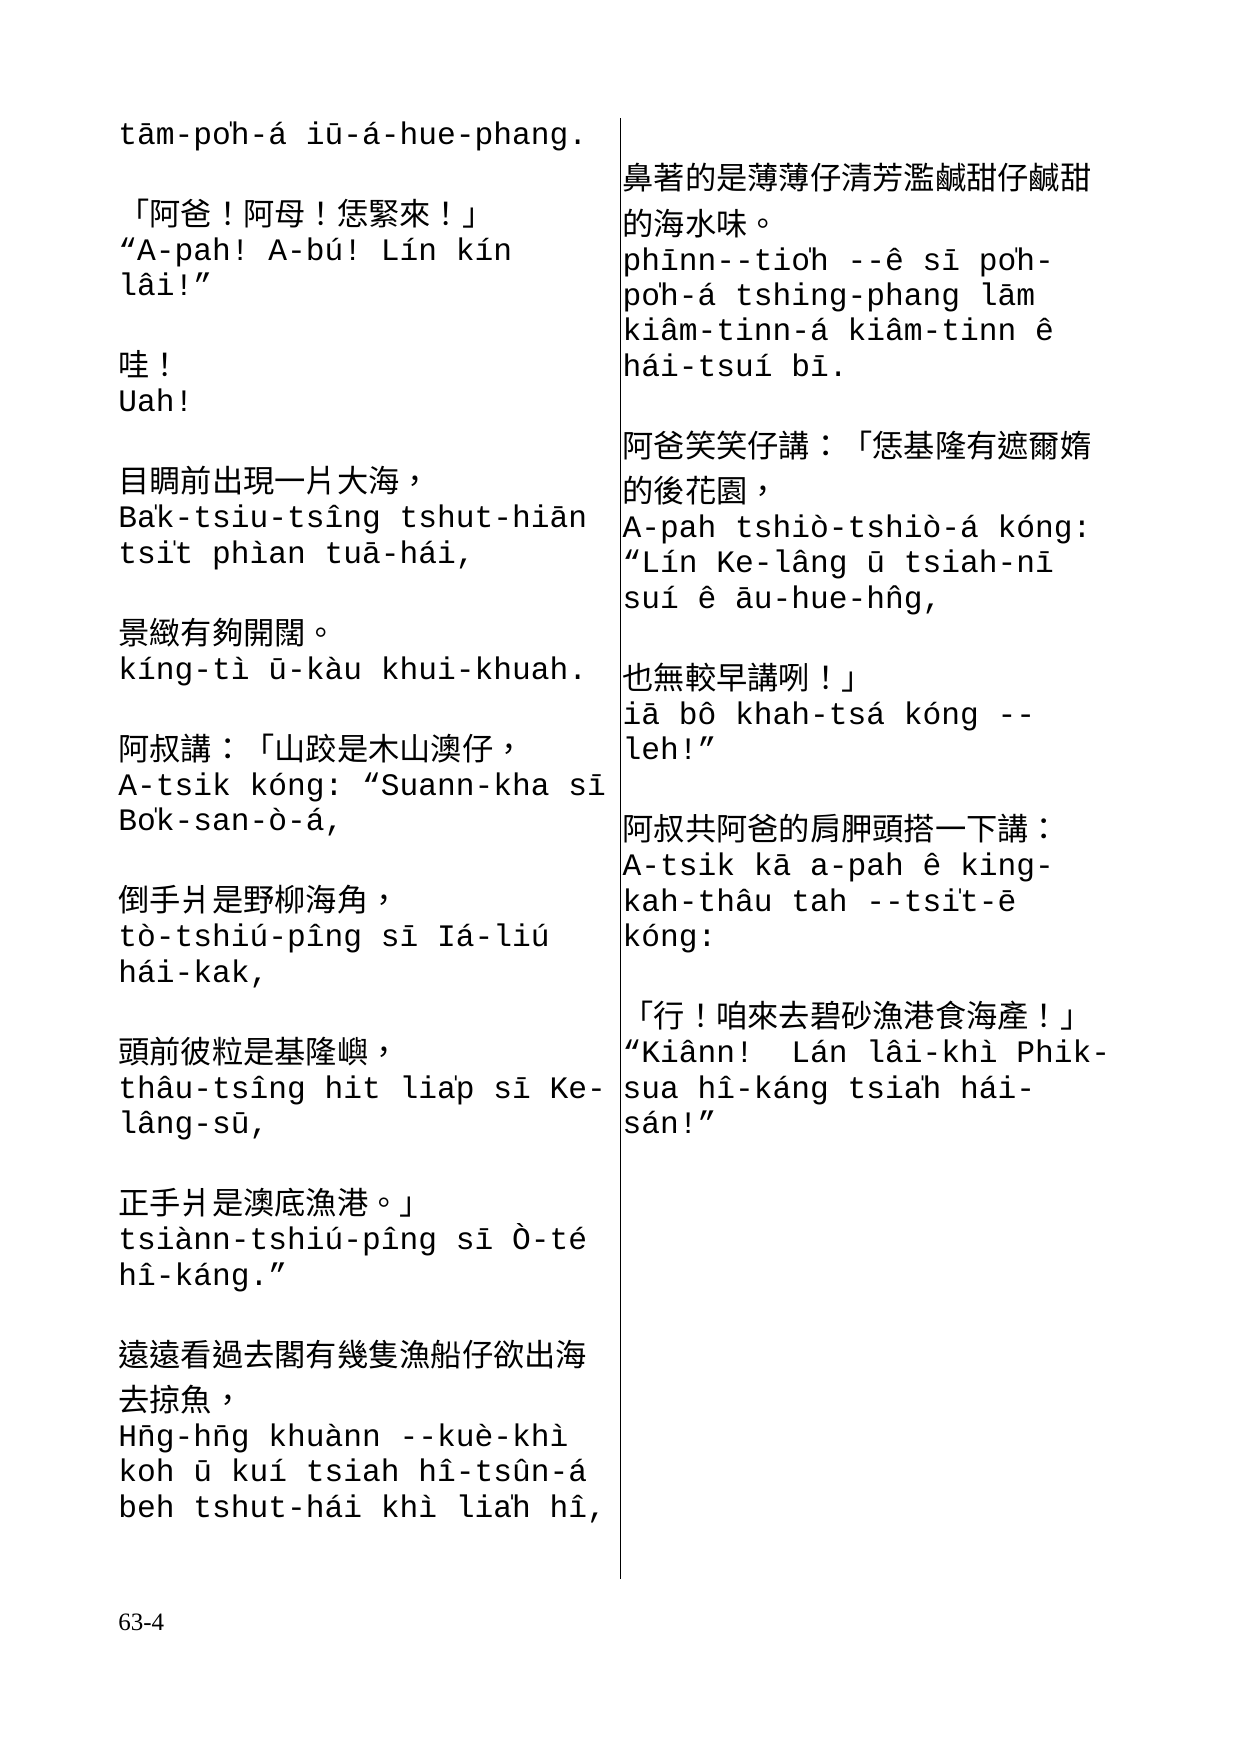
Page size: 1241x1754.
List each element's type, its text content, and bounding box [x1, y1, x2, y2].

text A-tsik kóng: “Suann-kha sī Bo̍k-san-ò-á, [118, 769, 618, 840]
text 目睭前出現一片大海， [118, 456, 618, 502]
text 阿爸笑笑仔講：「恁基隆有遮爾媠的後花園， [622, 421, 1122, 511]
text 倒手爿是野柳海角， [118, 875, 618, 921]
text 「行！咱來去碧砂漁港食海產！」 [622, 991, 1122, 1037]
text thâu-tsîng hit lia̍p sī Ke-lâng-sū, [118, 1072, 618, 1143]
text 頭前彼粒是基隆嶼， [118, 1027, 618, 1072]
text tām-po̍h-á iū-á-hue-phang. [118, 118, 618, 153]
text Uah! [118, 386, 618, 421]
text tò-tshiú-pîng sī Iá-liú hái-kak, [118, 921, 618, 991]
text iā bô khah-tsá kóng --leh!” [622, 698, 1122, 769]
text “Kiânn! Lán lâi-khì Phik-sua hî-káng tsia̍h hái-sán!” [622, 1037, 1122, 1143]
text 遠遠看過去閣有幾隻漁船仔欲出海去掠魚， [118, 1330, 618, 1420]
text 阿叔共阿爸的肩胛頭搭一下講： [622, 804, 1122, 850]
text 也無較早講咧！」 [622, 653, 1122, 698]
text tsiànn-tshiú-pîng sī Ò-té hî-káng.” [118, 1223, 618, 1294]
text 哇！ [118, 340, 618, 386]
text 阿叔講：「山跤是木山澳仔， [118, 724, 618, 769]
text 鼻著的是薄薄仔清芳濫鹹甜仔鹹甜的海水味。 [622, 153, 1122, 244]
text kíng-tì ū-kàu khui-khuah. [118, 653, 618, 688]
text A-tsik kā a-pah ê king-kah-thâu tah --tsi̍t-ē kóng: [622, 850, 1122, 956]
text 正手爿是澳底漁港。」 [118, 1178, 618, 1223]
text A-pah tshiò-tshiò-á kóng: “Lín Ke-lâng ū tsiah-nī suí ê āu-hue-hn̂g, [622, 511, 1122, 618]
text 景緻有夠開闊。 [118, 608, 618, 653]
text “A-pah! A-bú! Lín kín lâi!” [118, 234, 618, 305]
text 「阿爸！阿母！恁緊來！」 [118, 189, 618, 234]
text Ba̍k-tsiu-tsîng tshut-hiān tsi̍t phìan tuā-hái, [118, 502, 618, 572]
text phīnn--tio̍h --ê sī po̍h-po̍h-á tshing-phang lām kiâm-tinn-á kiâm-tinn ê hái-tsuí bī. [622, 244, 1122, 386]
text Hn̄g-hn̄g khuànn --kuè-khì koh ū kuí tsiah hî-tsûn-á beh tshut-hái khì lia̍h hî, [118, 1420, 618, 1526]
